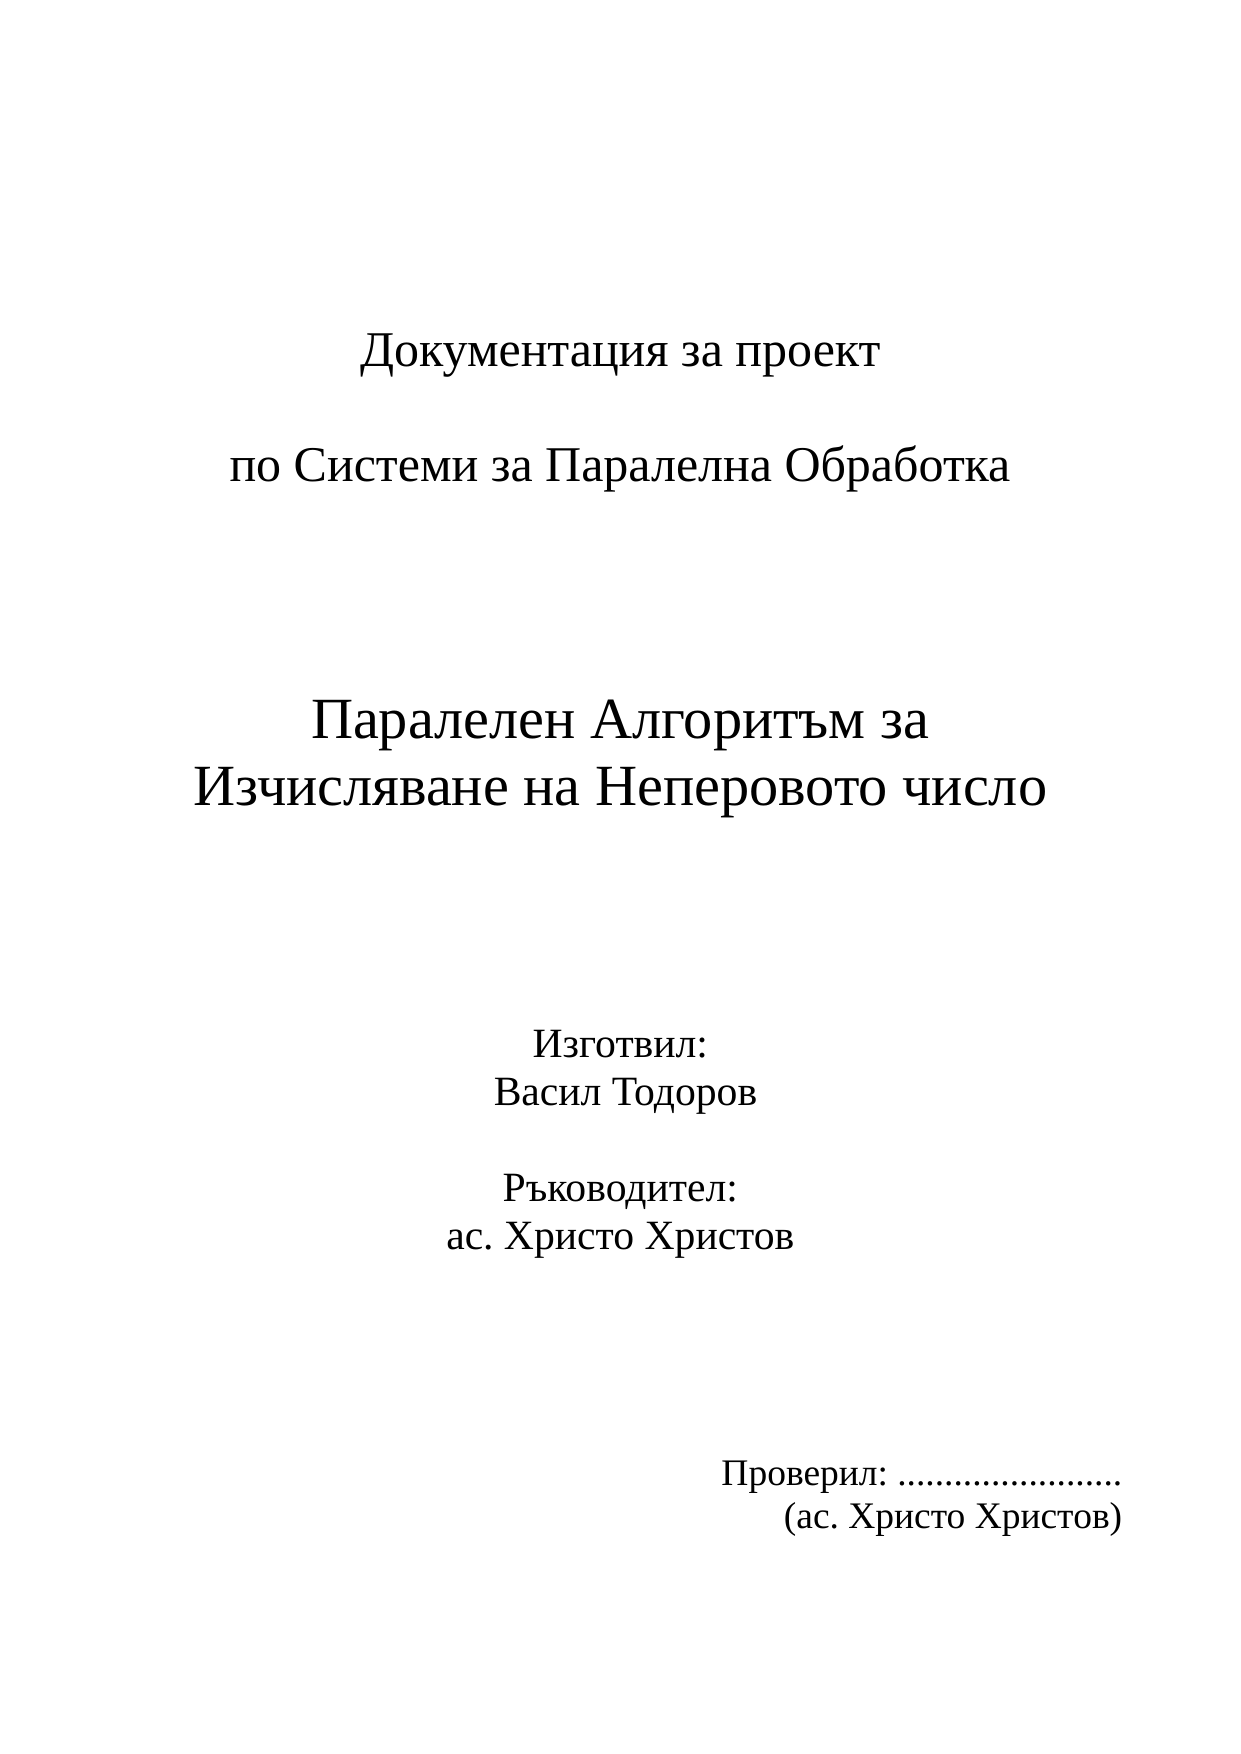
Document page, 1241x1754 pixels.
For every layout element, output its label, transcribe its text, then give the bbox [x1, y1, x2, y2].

text ас. Христо Христов [118, 1211, 1122, 1258]
text Проверил: ........................ [118, 1450, 1122, 1493]
text Изготвил: [118, 1019, 1122, 1067]
text Документация за проект [118, 319, 1122, 377]
text (ас. Христо Христов) [118, 1493, 1122, 1536]
text Паралелен Алгоритъм за [118, 683, 1122, 751]
text Ръководител: [118, 1163, 1122, 1211]
text Васил Тодоров [118, 1067, 1122, 1115]
text Изчисляване на Неперовото число [118, 751, 1122, 818]
text по Системи за Паралелна Обработка [118, 434, 1122, 492]
